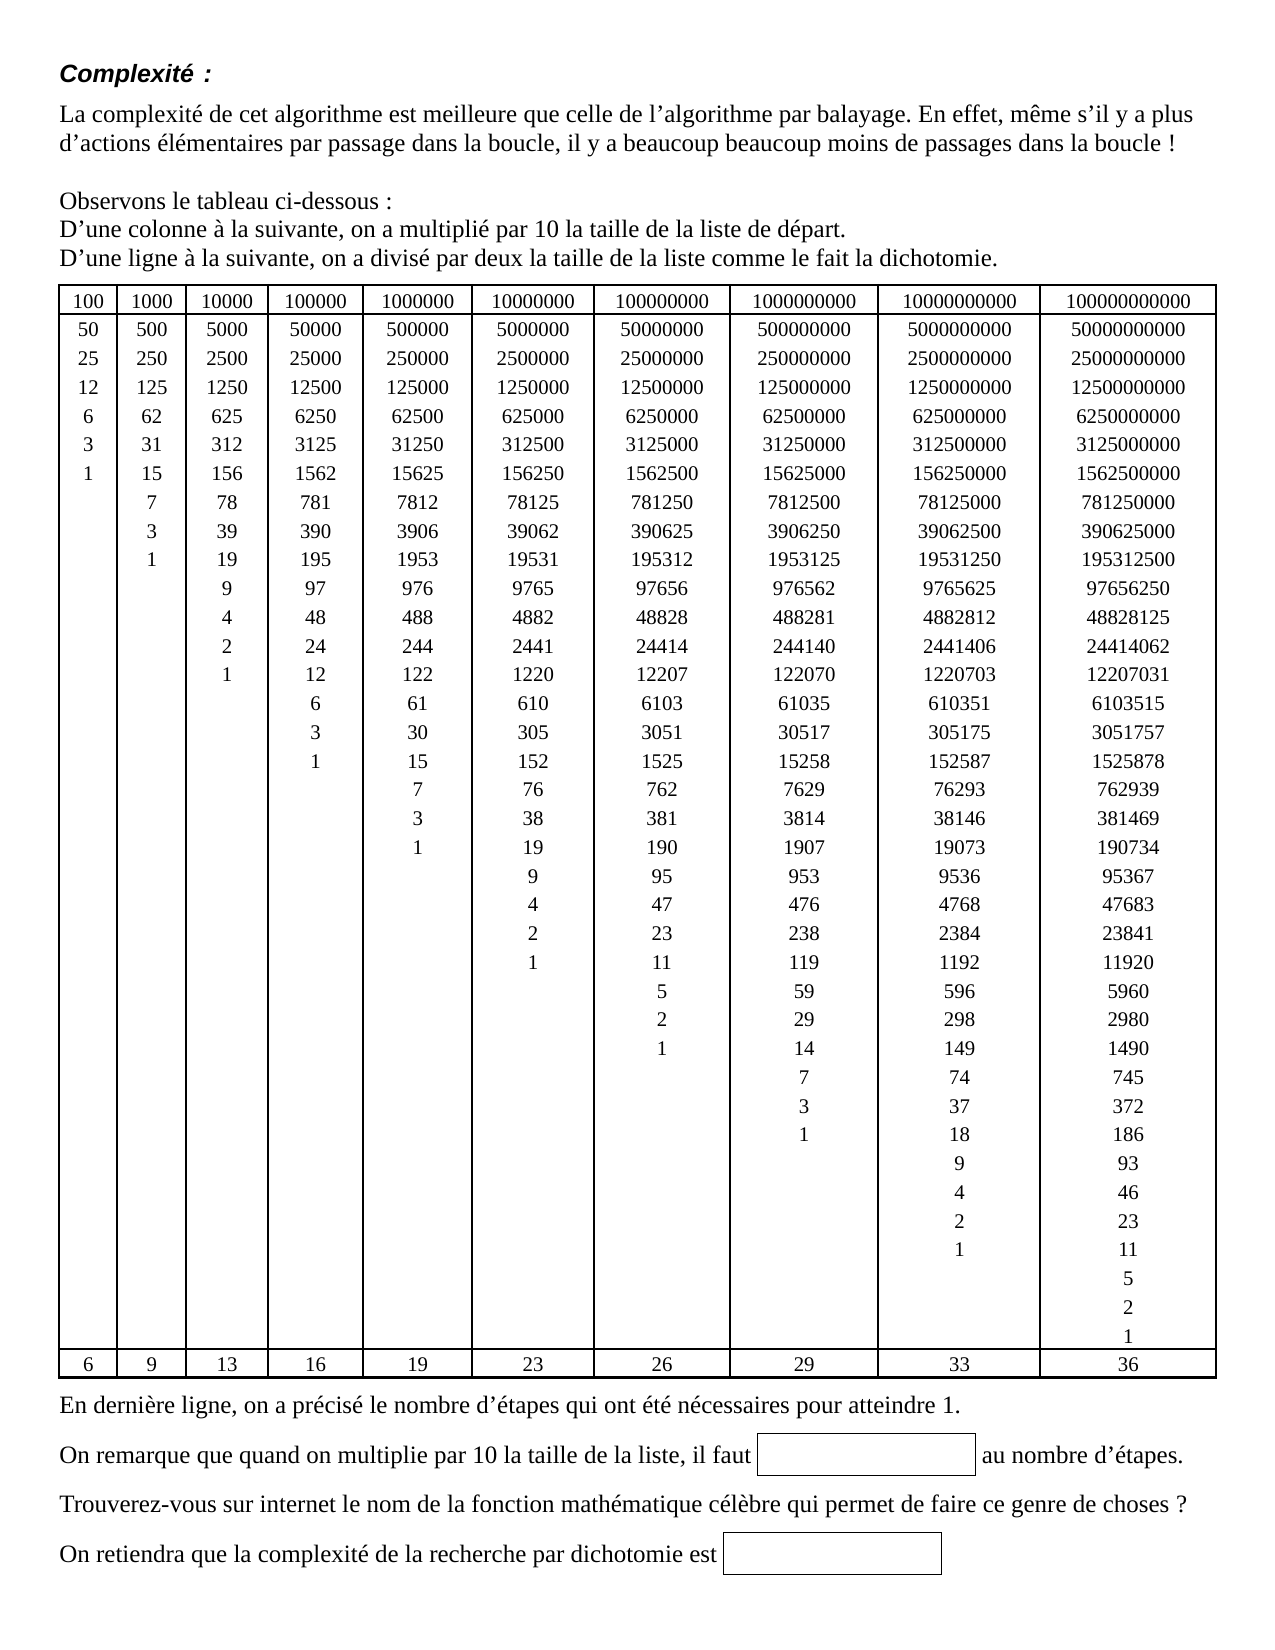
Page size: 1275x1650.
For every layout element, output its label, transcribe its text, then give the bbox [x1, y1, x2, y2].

table_cell 156250 [473, 456, 593, 485]
table_cell [187, 1031, 267, 1060]
table_cell 25 [60, 341, 116, 370]
table_cell [269, 1003, 362, 1031]
table_cell 6 [269, 686, 362, 715]
table_cell 1220703 [879, 658, 1039, 686]
table_cell 12 [60, 370, 116, 399]
table_cell 381 [595, 801, 729, 830]
table_cell [879, 1261, 1039, 1290]
table_cell [60, 514, 116, 543]
table_cell 23 [1041, 1204, 1215, 1233]
table_cell 1 [879, 1233, 1039, 1261]
table_cell 12 [269, 658, 362, 686]
text On remarque que quand on multiplie par 10 la taille de la liste, il faut [59, 1433, 757, 1475]
table_cell [60, 629, 116, 658]
table_header 1000000 [364, 286, 471, 313]
table_cell [60, 1319, 116, 1348]
table_cell 3051 [595, 715, 729, 744]
table_cell 3051757 [1041, 715, 1215, 744]
table_cell 5000000000 [879, 315, 1039, 341]
table_cell 152587 [879, 744, 1039, 773]
text au nombre d’étapes. [976, 1433, 1216, 1475]
table_cell [364, 1204, 471, 1233]
table_cell [60, 658, 116, 686]
table_cell 25000000000 [1041, 341, 1215, 370]
table_cell 1 [60, 456, 116, 485]
table_cell 48 [269, 600, 362, 629]
table_cell 33 [879, 1350, 1039, 1376]
table_cell 2 [879, 1204, 1039, 1233]
table_cell 1250000000 [879, 370, 1039, 399]
table_cell [60, 1261, 116, 1290]
table_cell 1953 [364, 543, 471, 571]
table_cell 19531250 [879, 543, 1039, 571]
table_cell 50000 [269, 315, 362, 341]
table_cell 781 [269, 485, 362, 514]
table_cell 9 [879, 1146, 1039, 1175]
table_cell [60, 1003, 116, 1031]
table_cell 3125 [269, 428, 362, 456]
table_cell [731, 1290, 877, 1319]
table_cell 1250 [187, 370, 267, 399]
table_cell 7812500 [731, 485, 877, 514]
table_cell 15625 [364, 456, 471, 485]
table_cell [60, 773, 116, 801]
table_cell [269, 1031, 362, 1060]
table_cell [473, 1233, 593, 1261]
table_cell [118, 916, 185, 945]
table_cell [269, 1233, 362, 1261]
table_cell [473, 974, 593, 1003]
table_cell 2 [473, 916, 593, 945]
table_cell [731, 1146, 877, 1175]
table_cell 24414 [595, 629, 729, 658]
table_cell 62500000 [731, 399, 877, 428]
table_cell 3125000000 [1041, 428, 1215, 456]
table_cell [473, 1118, 593, 1146]
table_cell 1250000 [473, 370, 593, 399]
table_cell 9 [118, 1350, 185, 1376]
table_cell 16 [269, 1350, 362, 1376]
table_cell [118, 859, 185, 888]
table_cell [595, 1175, 729, 1204]
table_cell 95 [595, 859, 729, 888]
table_cell [118, 1261, 185, 1290]
table_cell [187, 859, 267, 888]
table_cell 24 [269, 629, 362, 658]
table_cell 50 [60, 315, 116, 341]
table_cell 1907 [731, 830, 877, 859]
table_cell 38146 [879, 801, 1039, 830]
table_cell 6103 [595, 686, 729, 715]
table_cell 97656 [595, 571, 729, 600]
table_cell [595, 1060, 729, 1089]
table_cell [187, 916, 267, 945]
table_cell 48828 [595, 600, 729, 629]
table_cell 24414062 [1041, 629, 1215, 658]
table_cell 3906250 [731, 514, 877, 543]
table_cell 781250000 [1041, 485, 1215, 514]
table_cell [60, 686, 116, 715]
table_cell 488 [364, 600, 471, 629]
table_cell 12500000000 [1041, 370, 1215, 399]
table_cell [269, 1089, 362, 1118]
table_cell [595, 1204, 729, 1233]
table_cell 6 [60, 399, 116, 428]
table_cell 1 [595, 1031, 729, 1060]
table_cell 18 [879, 1118, 1039, 1146]
table_cell 312 [187, 428, 267, 456]
table_cell 4 [187, 600, 267, 629]
table_cell [364, 945, 471, 974]
table_cell [364, 1003, 471, 1031]
table_cell 31250000 [731, 428, 877, 456]
table_cell [118, 1290, 185, 1319]
table_cell [269, 801, 362, 830]
table_cell 1562 [269, 456, 362, 485]
table_header 100 [60, 286, 116, 313]
table_cell 39062 [473, 514, 593, 543]
table_cell 30517 [731, 715, 877, 744]
table_cell 61035 [731, 686, 877, 715]
table_cell [187, 715, 267, 744]
table_cell [473, 1261, 593, 1290]
table_cell 2441406 [879, 629, 1039, 658]
table_cell 122 [364, 658, 471, 686]
table_cell 2 [187, 629, 267, 658]
table_cell 4 [473, 888, 593, 916]
table_cell 9765625 [879, 571, 1039, 600]
table_cell [473, 1060, 593, 1089]
table_cell [269, 773, 362, 801]
table_cell [364, 1175, 471, 1204]
table_cell 488281 [731, 600, 877, 629]
table_cell 23841 [1041, 916, 1215, 945]
table_cell 1490 [1041, 1031, 1215, 1060]
table_cell 312500000 [879, 428, 1039, 456]
table_cell 62 [118, 399, 185, 428]
table_cell 781250 [595, 485, 729, 514]
table_cell 19 [473, 830, 593, 859]
table_cell 125 [118, 370, 185, 399]
table_cell [473, 1319, 593, 1348]
table_cell [60, 974, 116, 1003]
table_cell 46 [1041, 1175, 1215, 1204]
table_cell 76293 [879, 773, 1039, 801]
table_cell [118, 974, 185, 1003]
table_cell 195312 [595, 543, 729, 571]
table_cell 7629 [731, 773, 877, 801]
table_cell [269, 945, 362, 974]
table_cell [60, 744, 116, 773]
table_cell 186 [1041, 1118, 1215, 1146]
table_cell [364, 1118, 471, 1146]
table_cell [473, 1204, 593, 1233]
table_cell 1220 [473, 658, 593, 686]
table_cell 23 [473, 1350, 593, 1376]
table_cell [118, 629, 185, 658]
table_cell 1 [118, 543, 185, 571]
table_cell 3 [731, 1089, 877, 1118]
table_cell 305175 [879, 715, 1039, 744]
table_cell 119 [731, 945, 877, 974]
table_cell [187, 744, 267, 773]
table_cell [364, 1319, 471, 1348]
table_cell 250000 [364, 341, 471, 370]
table_cell 390625000 [1041, 514, 1215, 543]
table_cell [269, 1204, 362, 1233]
table_cell 19 [187, 543, 267, 571]
table_cell 298 [879, 1003, 1039, 1031]
table_cell 6250000 [595, 399, 729, 428]
table_cell [269, 1261, 362, 1290]
table_cell [60, 1290, 116, 1319]
table_cell 1 [269, 744, 362, 773]
table_cell [118, 744, 185, 773]
text Observons le tableau ci-dessous : [59, 186, 1216, 214]
table_cell [187, 1319, 267, 1348]
table_cell 1 [473, 945, 593, 974]
table_cell 312500 [473, 428, 593, 456]
table_cell 122070 [731, 658, 877, 686]
table_cell [60, 916, 116, 945]
table_cell 244140 [731, 629, 877, 658]
table_cell [473, 1290, 593, 1319]
table_cell 61 [364, 686, 471, 715]
table_cell [118, 1089, 185, 1118]
table_cell 390 [269, 514, 362, 543]
text D’une colonne à la suivante, on a multiplié par 10 la taille de la liste de départ. [59, 214, 1216, 243]
text Complexité : [59, 59, 1216, 88]
table_cell 23 [595, 916, 729, 945]
table_cell 2500 [187, 341, 267, 370]
table_cell 9 [473, 859, 593, 888]
table_cell [473, 1175, 593, 1204]
table_cell 48828125 [1041, 600, 1215, 629]
table_cell 3 [364, 801, 471, 830]
table_cell [731, 1319, 877, 1348]
table_cell 95367 [1041, 859, 1215, 888]
table_cell 3 [118, 514, 185, 543]
table_cell [118, 1031, 185, 1060]
table_cell [187, 773, 267, 801]
table_cell [60, 1031, 116, 1060]
table_cell 5 [595, 974, 729, 1003]
table_cell [187, 1089, 267, 1118]
table_cell [118, 686, 185, 715]
table_cell [60, 715, 116, 744]
table_cell 500000 [364, 315, 471, 341]
table_cell 745 [1041, 1060, 1215, 1089]
table_cell 625000000 [879, 399, 1039, 428]
table_cell 476 [731, 888, 877, 916]
table_cell 125000 [364, 370, 471, 399]
table_cell 2384 [879, 916, 1039, 945]
table_cell 500 [118, 315, 185, 341]
table_cell [187, 1233, 267, 1261]
text On retiendra que la complexité de la recherche par dichotomie est [59, 1532, 723, 1574]
table_cell 47683 [1041, 888, 1215, 916]
table_cell [187, 1175, 267, 1204]
table_cell [118, 715, 185, 744]
table_cell 1953125 [731, 543, 877, 571]
table_cell 596 [879, 974, 1039, 1003]
table_cell [60, 1204, 116, 1233]
table_cell 195312500 [1041, 543, 1215, 571]
table_cell 6250000000 [1041, 399, 1215, 428]
table_cell 152 [473, 744, 593, 773]
table_cell 195 [269, 543, 362, 571]
table_cell 26 [595, 1350, 729, 1376]
table_cell 2500000 [473, 341, 593, 370]
table_cell 7 [364, 773, 471, 801]
table_cell 953 [731, 859, 877, 888]
table_cell [595, 1089, 729, 1118]
table_cell 250000000 [731, 341, 877, 370]
table_cell [118, 801, 185, 830]
table_cell [187, 888, 267, 916]
table_cell [269, 974, 362, 1003]
table_cell [269, 916, 362, 945]
table_cell 7812 [364, 485, 471, 514]
table_cell 5000 [187, 315, 267, 341]
table_cell 125000000 [731, 370, 877, 399]
table_cell 12500 [269, 370, 362, 399]
table_cell 190734 [1041, 830, 1215, 859]
table_cell [364, 859, 471, 888]
table_cell [269, 1290, 362, 1319]
table_cell 625000 [473, 399, 593, 428]
table_cell 19073 [879, 830, 1039, 859]
table_cell [269, 859, 362, 888]
table_cell [118, 773, 185, 801]
table_cell [60, 485, 116, 514]
table_cell 97 [269, 571, 362, 600]
table_cell [595, 1118, 729, 1146]
table_cell 381469 [1041, 801, 1215, 830]
table_cell 37 [879, 1089, 1039, 1118]
table_cell [187, 1204, 267, 1233]
table_cell 15625000 [731, 456, 877, 485]
table_cell [187, 1060, 267, 1089]
table_cell 6250 [269, 399, 362, 428]
table_cell 13 [187, 1350, 267, 1376]
table_cell [60, 1060, 116, 1089]
table_cell 19531 [473, 543, 593, 571]
table_cell [269, 1319, 362, 1348]
table_cell [60, 1118, 116, 1146]
table_cell 9 [187, 571, 267, 600]
table_cell 12207031 [1041, 658, 1215, 686]
table_cell [60, 1089, 116, 1118]
table_cell 149 [879, 1031, 1039, 1060]
table_cell 610 [473, 686, 593, 715]
table_cell [118, 1319, 185, 1348]
table_cell 4882812 [879, 600, 1039, 629]
table_cell [187, 1003, 267, 1031]
table_cell 250 [118, 341, 185, 370]
table_cell [187, 1146, 267, 1175]
table_cell 78 [187, 485, 267, 514]
table_cell [118, 1060, 185, 1089]
table_cell [118, 1233, 185, 1261]
table_cell [60, 945, 116, 974]
table_cell [364, 916, 471, 945]
table_cell [473, 1003, 593, 1031]
table_cell [364, 1060, 471, 1089]
table_cell [187, 1261, 267, 1290]
table_cell 76 [473, 773, 593, 801]
table_header 100000000 [595, 286, 729, 313]
table_cell [187, 945, 267, 974]
table_cell [187, 974, 267, 1003]
table_cell [879, 1290, 1039, 1319]
table_cell [269, 888, 362, 916]
table_cell [118, 1003, 185, 1031]
table_cell 39062500 [879, 514, 1039, 543]
table_cell 762 [595, 773, 729, 801]
table_cell 59 [731, 974, 877, 1003]
table_header 100000 [269, 286, 362, 313]
table_cell 29 [731, 1350, 877, 1376]
table_cell [364, 1089, 471, 1118]
table_cell 1 [364, 830, 471, 859]
table_cell [364, 1031, 471, 1060]
table_cell 15258 [731, 744, 877, 773]
table_cell 1192 [879, 945, 1039, 974]
table_cell 2500000000 [879, 341, 1039, 370]
table_cell [473, 1146, 593, 1175]
table_cell 1525 [595, 744, 729, 773]
table_cell 50000000 [595, 315, 729, 341]
table_cell [731, 1175, 877, 1204]
table_cell [187, 801, 267, 830]
table_cell [269, 1060, 362, 1089]
table_cell [731, 1204, 877, 1233]
table_cell 2441 [473, 629, 593, 658]
table_header 10000000 [473, 286, 593, 313]
table_cell [595, 1319, 729, 1348]
table_cell 62500 [364, 399, 471, 428]
table_cell 4 [879, 1175, 1039, 1204]
text Trouverez-vous sur internet le nom de la fonction mathématique célèbre qui permet de faire ce genre de choses ? [59, 1489, 1216, 1518]
table_cell [118, 945, 185, 974]
table_cell 2980 [1041, 1003, 1215, 1031]
table_cell 305 [473, 715, 593, 744]
table_cell 244 [364, 629, 471, 658]
table_cell 30 [364, 715, 471, 744]
table_cell 3 [269, 715, 362, 744]
table_cell 14 [731, 1031, 877, 1060]
table_cell 238 [731, 916, 877, 945]
table_cell 976562 [731, 571, 877, 600]
table_cell [364, 1146, 471, 1175]
table_cell [269, 1118, 362, 1146]
table_cell [187, 1118, 267, 1146]
table_cell 1562500 [595, 456, 729, 485]
table_cell 6103515 [1041, 686, 1215, 715]
table_cell [60, 801, 116, 830]
table_cell [60, 1233, 116, 1261]
table_cell 31250 [364, 428, 471, 456]
table_cell [731, 1261, 877, 1290]
table_cell 38 [473, 801, 593, 830]
table_cell [269, 830, 362, 859]
table_cell 1 [1041, 1319, 1215, 1348]
table_cell [118, 1118, 185, 1146]
table_cell 1 [187, 658, 267, 686]
table_cell [60, 543, 116, 571]
table_cell 47 [595, 888, 729, 916]
table_cell 29 [731, 1003, 877, 1031]
table_cell 25000 [269, 341, 362, 370]
table_cell [118, 1204, 185, 1233]
table_cell [118, 1146, 185, 1175]
table_cell 500000000 [731, 315, 877, 341]
table_cell 12500000 [595, 370, 729, 399]
table_cell 15 [364, 744, 471, 773]
table_cell 625 [187, 399, 267, 428]
table_header 10000000000 [879, 286, 1039, 313]
table_cell 976 [364, 571, 471, 600]
table_cell [731, 1233, 877, 1261]
table_cell 3906 [364, 514, 471, 543]
table_cell [60, 888, 116, 916]
table_cell [595, 1261, 729, 1290]
table_cell [118, 571, 185, 600]
table_cell 11 [595, 945, 729, 974]
table_cell [118, 600, 185, 629]
table_cell 190 [595, 830, 729, 859]
table_cell 3 [60, 428, 116, 456]
table_cell [364, 974, 471, 1003]
table_cell 610351 [879, 686, 1039, 715]
table_cell 78125000 [879, 485, 1039, 514]
table_cell [60, 571, 116, 600]
table_cell 39 [187, 514, 267, 543]
table_cell [187, 1290, 267, 1319]
table_cell 78125 [473, 485, 593, 514]
table_cell 1 [731, 1118, 877, 1146]
table_cell [269, 1146, 362, 1175]
text D’une ligne à la suivante, on a divisé par deux la taille de la liste comme le fait la dichotomie. [59, 243, 1216, 272]
table_cell 1562500000 [1041, 456, 1215, 485]
table_header 10000 [187, 286, 267, 313]
text La complexité de cet algorithme est meilleure que celle de l’algorithme par balayage. En effet, même s’il y a plus d’actions élémentaires par passage dans la boucle, il y a beaucoup beaucoup moins de passages dans la boucle ! [59, 99, 1216, 157]
text [942, 1532, 1216, 1574]
table_cell 97656250 [1041, 571, 1215, 600]
table_cell 74 [879, 1060, 1039, 1089]
table_header 1000000000 [731, 286, 877, 313]
table_cell 50000000000 [1041, 315, 1215, 341]
table_cell [364, 1261, 471, 1290]
table_cell 6 [60, 1350, 116, 1376]
table_cell 7 [118, 485, 185, 514]
table_cell [60, 830, 116, 859]
table_cell 11 [1041, 1233, 1215, 1261]
table_cell 2 [1041, 1290, 1215, 1319]
table_header 1000 [118, 286, 185, 313]
table_cell [187, 830, 267, 859]
table_cell [364, 888, 471, 916]
table_cell [60, 1175, 116, 1204]
table_cell 390625 [595, 514, 729, 543]
table_cell 1525878 [1041, 744, 1215, 773]
table_cell 12207 [595, 658, 729, 686]
table_cell 9536 [879, 859, 1039, 888]
table_cell 3125000 [595, 428, 729, 456]
table_header 100000000000 [1041, 286, 1215, 313]
table_cell 93 [1041, 1146, 1215, 1175]
table_cell 4882 [473, 600, 593, 629]
table_cell 762939 [1041, 773, 1215, 801]
table_cell 25000000 [595, 341, 729, 370]
table_cell [364, 1233, 471, 1261]
table_cell [118, 888, 185, 916]
table_cell 9765 [473, 571, 593, 600]
table_cell [60, 859, 116, 888]
table_cell 5 [1041, 1261, 1215, 1290]
table_cell 156 [187, 456, 267, 485]
text En dernière ligne, on a précisé le nombre d’étapes qui ont été nécessaires pour atteindre 1. [59, 1390, 1216, 1419]
table_cell [118, 830, 185, 859]
table_cell 2 [595, 1003, 729, 1031]
table_cell [595, 1146, 729, 1175]
table_cell [473, 1089, 593, 1118]
table_cell 19 [364, 1350, 471, 1376]
table_cell 5960 [1041, 974, 1215, 1003]
table_cell [879, 1319, 1039, 1348]
table_cell 36 [1041, 1350, 1215, 1376]
table_cell [364, 1290, 471, 1319]
table_cell 5000000 [473, 315, 593, 341]
table_cell [118, 658, 185, 686]
table_cell 3814 [731, 801, 877, 830]
table_cell 11920 [1041, 945, 1215, 974]
table_cell 4768 [879, 888, 1039, 916]
table_cell 31 [118, 428, 185, 456]
table_cell 372 [1041, 1089, 1215, 1118]
table_cell 156250000 [879, 456, 1039, 485]
table_cell [473, 1031, 593, 1060]
table_cell 7 [731, 1060, 877, 1089]
table_cell [595, 1233, 729, 1261]
table_cell [269, 1175, 362, 1204]
table_cell 15 [118, 456, 185, 485]
table_cell [595, 1290, 729, 1319]
table_cell [60, 1146, 116, 1175]
table_cell [60, 600, 116, 629]
table_cell [187, 686, 267, 715]
table_cell [118, 1175, 185, 1204]
